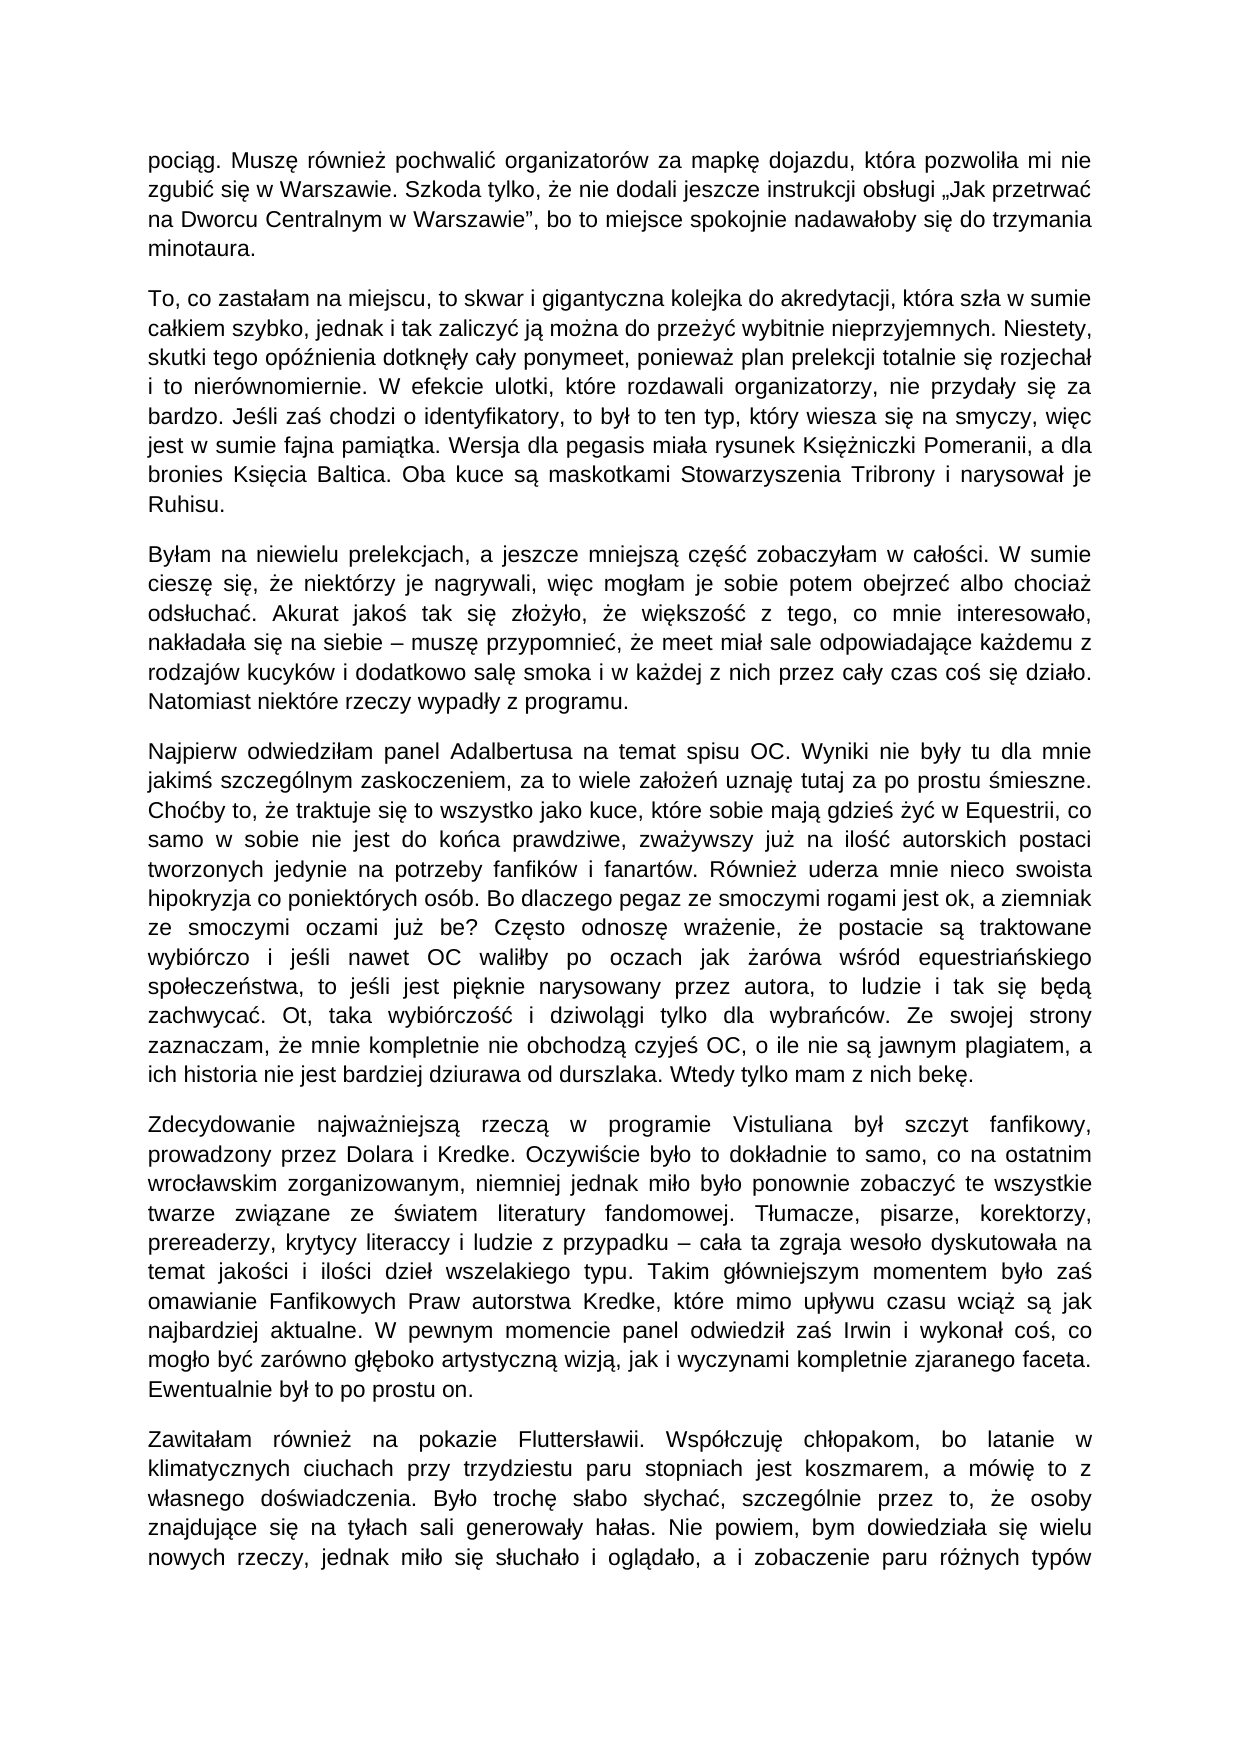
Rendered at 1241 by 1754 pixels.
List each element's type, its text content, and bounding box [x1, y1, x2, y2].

text Zawitałam również na pokazie Fluttersławii. Współczuję chłopakom, bo latanie w klimatycznych ciuchach przy trzydziestu paru stopniach jest koszmarem, a mówię to z własnego doświadczenia. Było trochę słabo słychać, szczególnie przez to, że osoby znajdujące się na tyłach sali generowały hałas. Nie powiem, bym dowiedziała się wielu nowych rzeczy, jednak miło się słuchało i oglądało, a i zobaczenie paru różnych typów [148, 1427, 1093, 1570]
text pociąg. Muszę również pochwalić organizatorów za mapkę dojazdu, która pozwoliła mi nie zgubić się w Warszawie. Szkoda tylko, że nie dodali jeszcze instrukcji obsługi „Jak przetrwać na Dworcu Centralnym w Warszawie”, bo to miejsce spokojnie nadawałoby się do trzymania minotaura. [148, 148, 1093, 261]
text Najpierw odwiedziłam panel Adalbertusa na temat spisu OC. Wyniki nie były tu dla mnie jakimś szczególnym zaskoczeniem, za to wiele założeń uznaję tutaj za po prostu śmieszne. Choćby to, że traktuje się to wszystko jako kuce, które sobie mają gdzieś żyć w Equestrii, co samo w sobie nie jest do końca prawdziwe, zważywszy już na ilość autorskich postaci tworzonych jedynie na potrzeby fanfików i fanartów. Również uderza mnie nieco swoista hipokryzja co poniektórych osób. Bo dlaczego pegaz ze smoczymi rogami jest ok, a ziemniak ze smoczymi oczami już be? Często odnoszę wrażenie, że postacie są traktowane wybiórczo i jeśli nawet OC waliłby po oczach jak żarówa wśród equestriańskiego społeczeństwa, to jeśli jest pięknie narysowany przez autora, to ludzie i tak się będą zachwycać. Ot, taka wybiórczość i dziwolągi tylko dla wybrańców. Ze swojej strony zaznaczam, że mnie kompletnie nie obchodzą czyjeś OC, o ile nie są jawnym plagiatem, a ich historia nie jest bardziej dziurawa od durszlaka. Wtedy tylko mam z nich bekę. [148, 739, 1093, 1088]
text To, co zastałam na miejscu, to skwar i gigantyczna kolejka do akredytacji, która szła w sumie całkiem szybko, jednak i tak zaliczyć ją można do przeżyć wybitnie nieprzyjemnych. Niestety, skutki tego opóźnienia dotknęły cały ponymeet, ponieważ plan prelekcji totalnie się rozjechał i to nierównomiernie. W efekcie ulotki, które rozdawali organizatorzy, nie przydały się za bardzo. Jeśli zaś chodzi o identyfikatory, to był to ten typ, który wiesza się na smyczy, więc jest w sumie fajna pamiątka. Wersja dla pegasis miała rysunek Księżniczki Pomeranii, a dla bronies Księcia Baltica. Oba kuce są maskotkami Stowarzyszenia Tribrony i narysował je Ruhisu. [148, 286, 1093, 517]
text Zdecydowanie najważniejszą rzeczą w programie Vistuliana był szczyt fanfikowy, prowadzony przez Dolara i Kredke. Oczywiście było to dokładnie to samo, co na ostatnim wrocławskim zorganizowanym, niemniej jednak miło było ponownie zobaczyć te wszystkie twarze związane ze światem literatury fandomowej. Tłumacze, pisarze, korektorzy, prereaderzy, krytycy literaccy i ludzie z przypadku – cała ta zgraja wesoło dyskutowała na temat jakości i ilości dzieł wszelakiego typu. Takim główniejszym momentem było zaś omawianie Fanfikowych Praw autorstwa Kredke, które mimo upływu czasu wciąż są jak najbardziej aktualne. W pewnym momencie panel odwiedził zaś Irwin i wykonał coś, co mogło być zarówno głęboko artystyczną wizją, jak i wyczynami kompletnie zjaranego faceta. Ewentualnie był to po prostu on. [148, 1112, 1093, 1402]
text Byłam na niewielu prelekcjach, a jeszcze mniejszą część zobaczyłam w całości. W sumie cieszę się, że niektórzy je nagrywali, więc mogłam je sobie potem obejrzeć albo chociaż odsłuchać. Akurat jakoś tak się złożyło, że większość z tego, co mnie interesowało, nakładała się na siebie – muszę przypomnieć, że meet miał sale odpowiadające każdemu z rodzajów kucyków i dodatkowo salę smoka i w każdej z nich przez cały czas coś się działo. Natomiast niektóre rzeczy wypadły z programu. [148, 542, 1093, 714]
